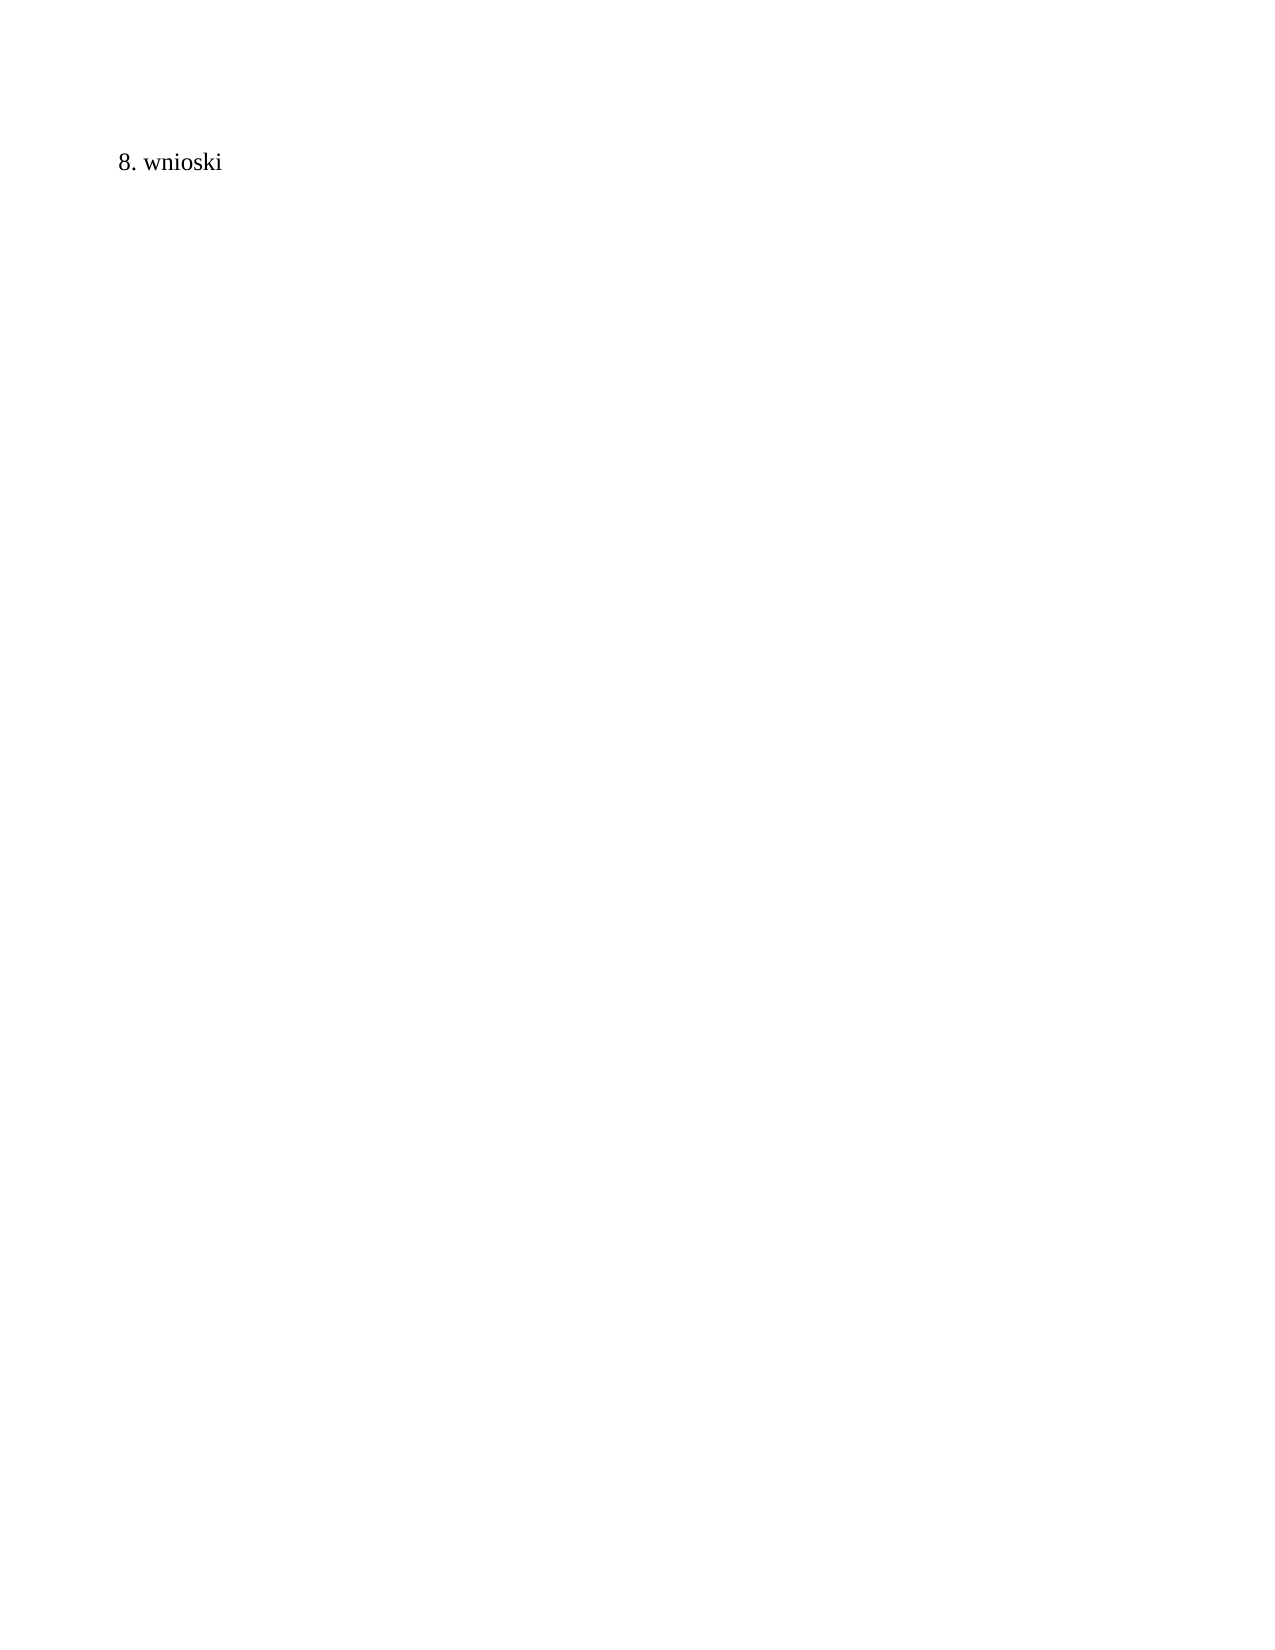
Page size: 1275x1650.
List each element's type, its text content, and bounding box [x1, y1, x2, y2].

text 8. wnioski [118, 147, 1157, 176]
